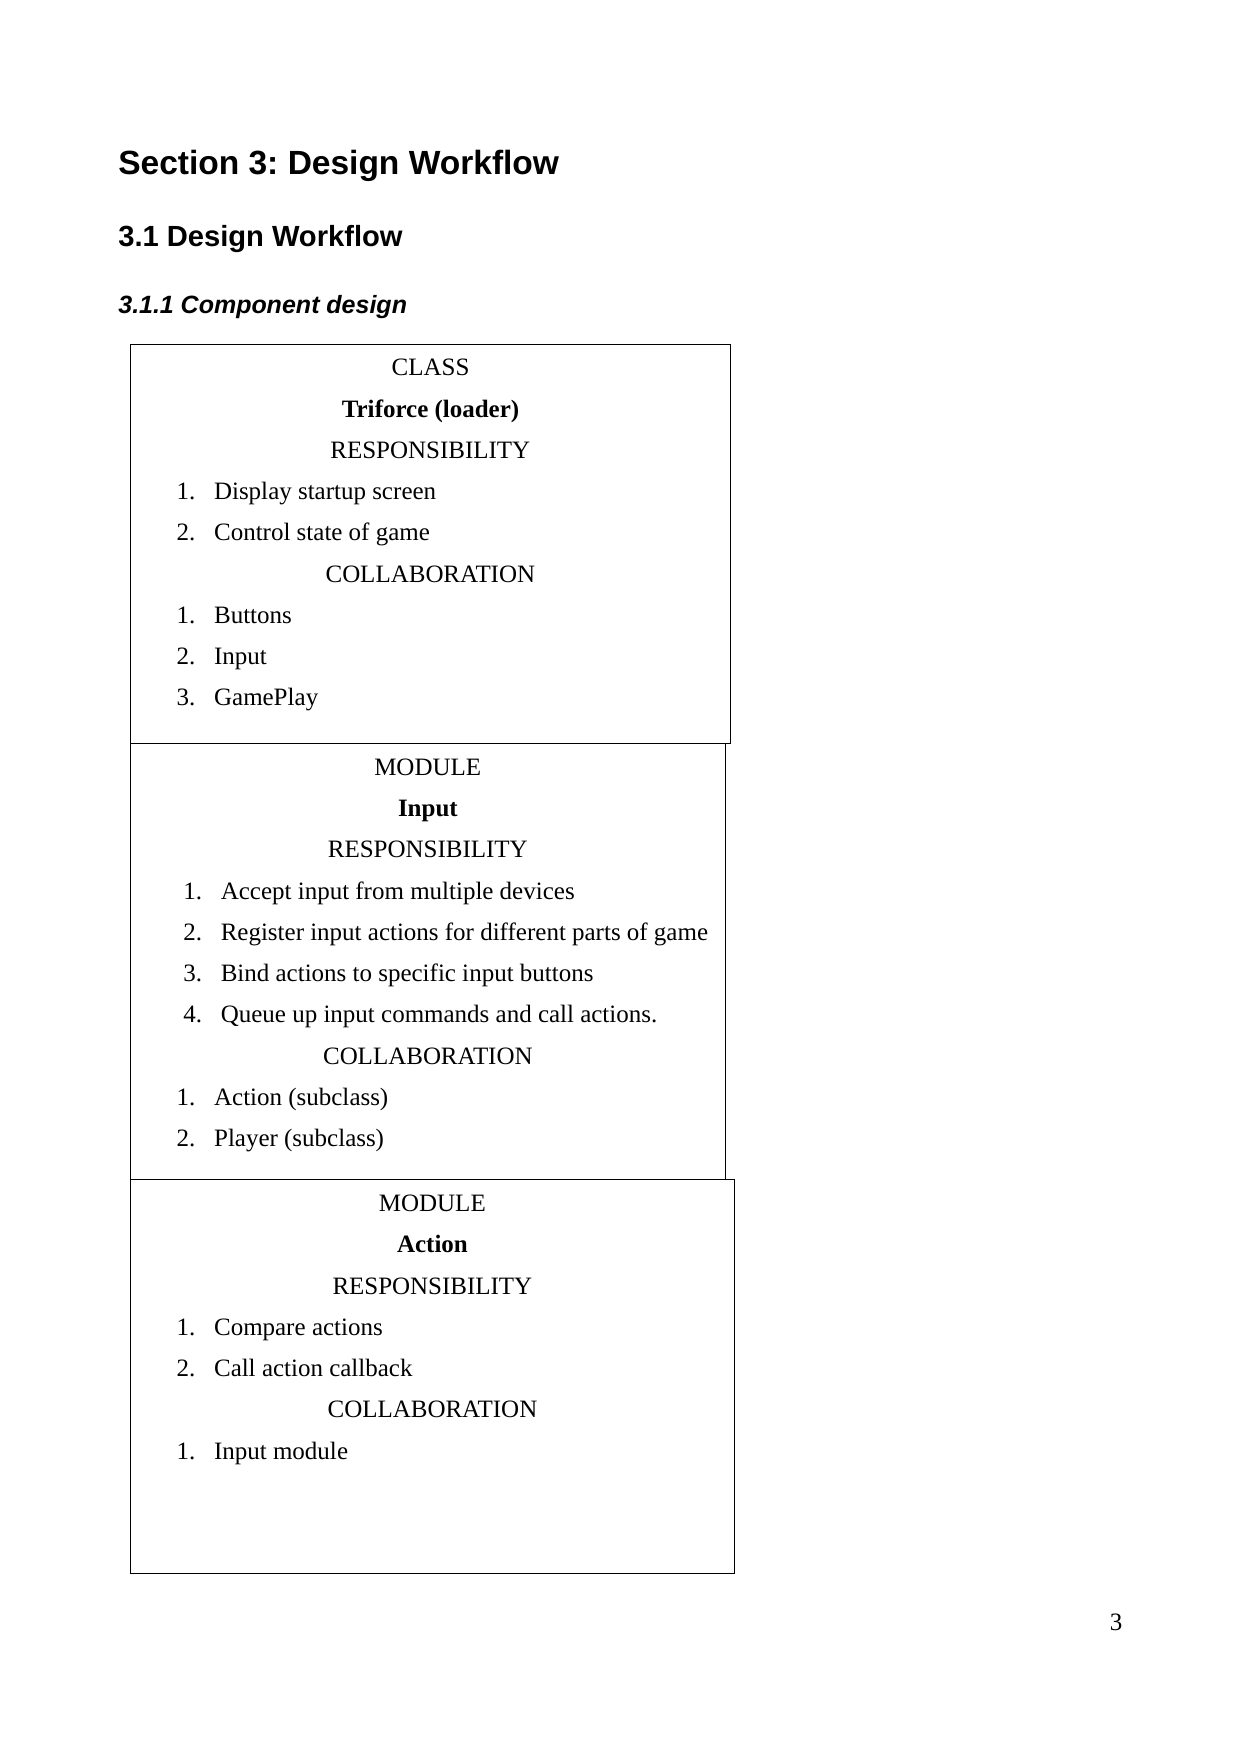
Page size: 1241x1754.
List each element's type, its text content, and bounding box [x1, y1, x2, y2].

subtitle 3.1.1 Component design [118, 290, 1122, 319]
list GamePlay [176, 682, 722, 711]
list Control state of game [176, 517, 722, 546]
list Display startup screen [176, 476, 722, 505]
list Input [176, 641, 722, 670]
text Triforce (loader) [139, 394, 722, 422]
list Compare actions [176, 1312, 726, 1341]
text CLASS [139, 352, 722, 381]
text RESPONSIBILITY [139, 834, 716, 863]
text Input [139, 793, 716, 822]
subtitle 3.1 Design Workflow [118, 219, 1122, 253]
list Player (subclass) [176, 1123, 716, 1152]
text COLLABORATION [139, 559, 722, 587]
text MODULE [139, 1188, 726, 1217]
list Input module [176, 1436, 726, 1464]
text MODULE [139, 752, 716, 781]
text COLLABORATION [139, 1394, 726, 1423]
list Action (subclass) [176, 1082, 716, 1111]
list Register input actions for different parts of game [183, 917, 716, 946]
text RESPONSIBILITY [139, 1271, 726, 1299]
list Queue up input commands and call actions. [183, 999, 716, 1028]
list Bind actions to specific input buttons [183, 958, 716, 987]
text COLLABORATION [139, 1041, 716, 1069]
list Buttons [176, 600, 722, 629]
text Action [139, 1229, 726, 1258]
subtitle Section 3: Design Workflow [118, 143, 1122, 182]
text RESPONSIBILITY [139, 435, 722, 464]
list Call action callback [176, 1353, 726, 1382]
list Accept input from multiple devices [183, 876, 716, 904]
